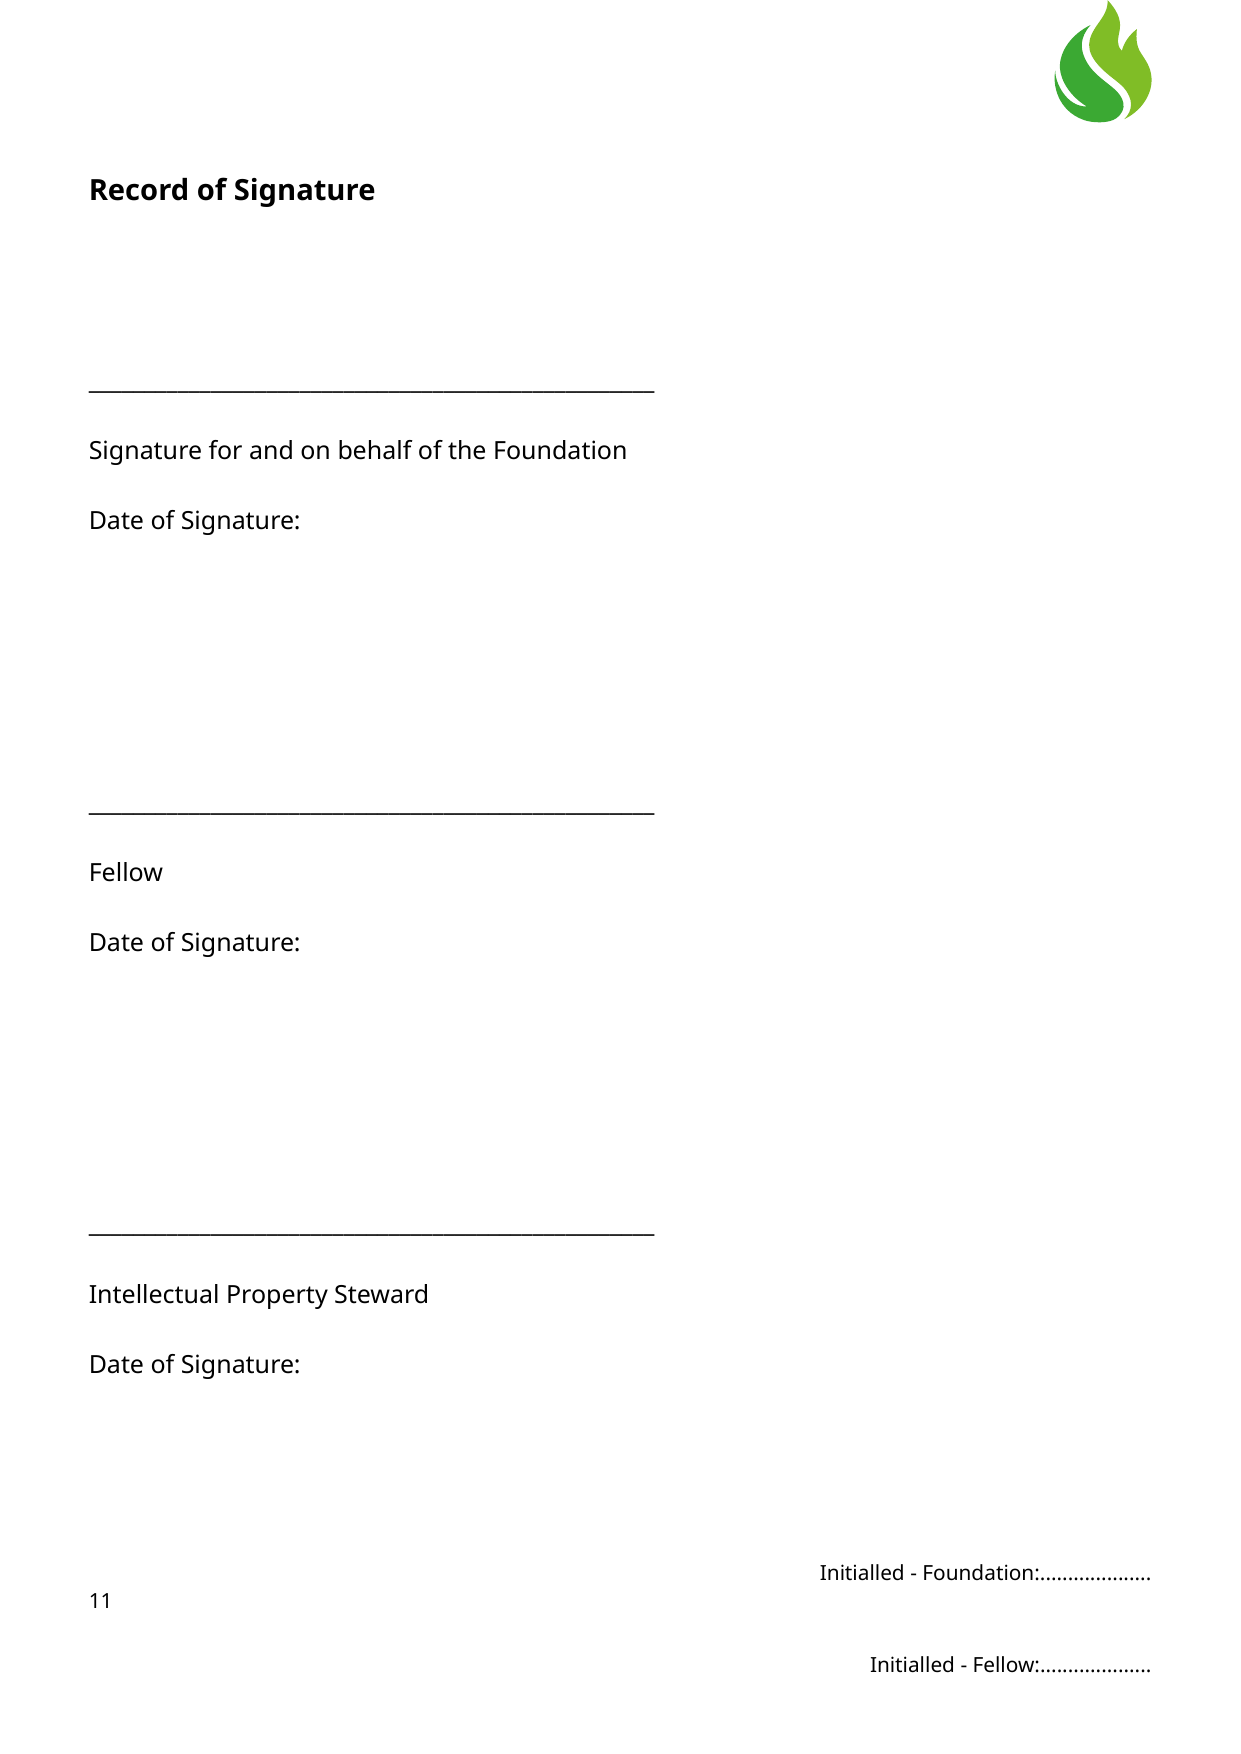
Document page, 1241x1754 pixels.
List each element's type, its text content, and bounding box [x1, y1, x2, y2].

text Fellow [88, 854, 1152, 889]
text ___________________________________________________ [88, 362, 1152, 396]
subtitle Record of Signature [88, 169, 1152, 209]
text Date of Signature: [88, 1347, 1152, 1381]
text ___________________________________________________ [88, 1206, 1152, 1240]
text Intellectual Property Steward [88, 1276, 1152, 1311]
text Date of Signature: [88, 925, 1152, 959]
text Signature for and on behalf of the Foundation [88, 433, 1152, 467]
text Date of Signature: [88, 503, 1152, 537]
text ___________________________________________________ [88, 784, 1152, 818]
